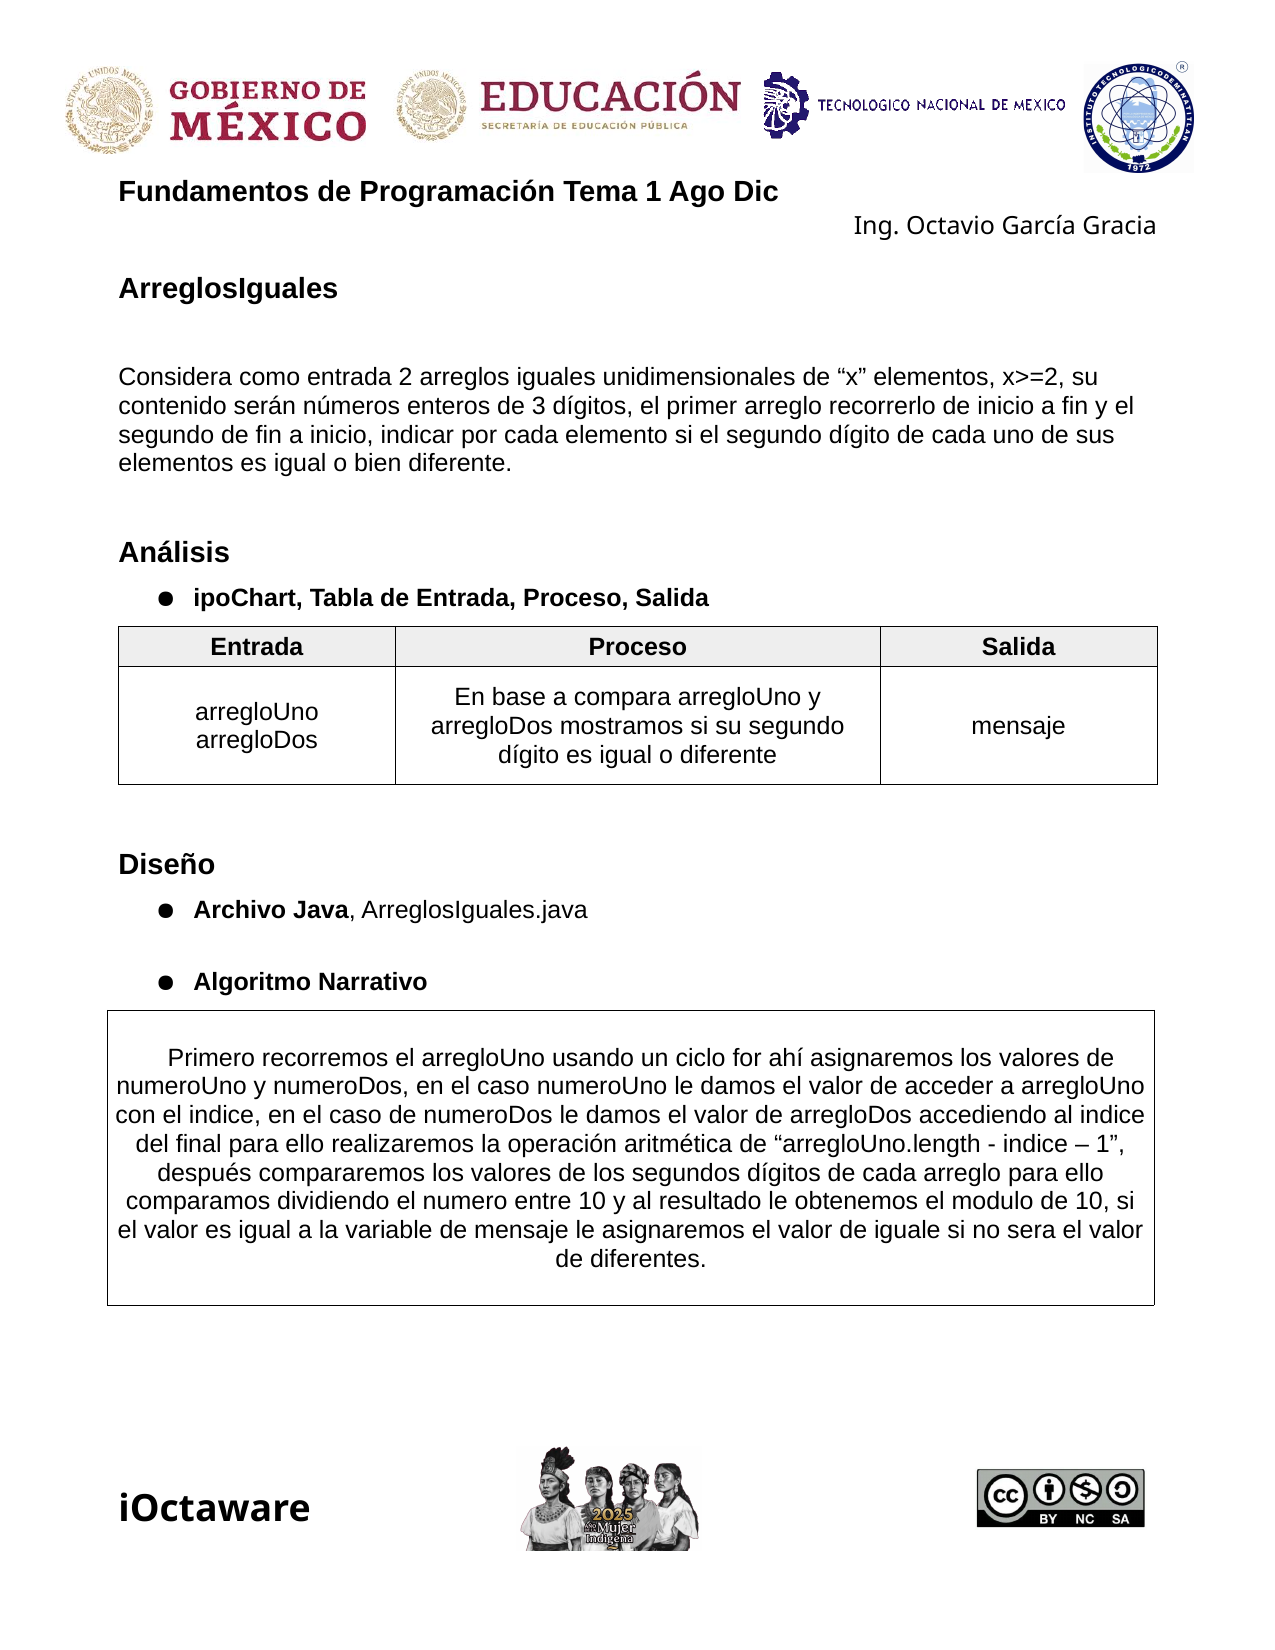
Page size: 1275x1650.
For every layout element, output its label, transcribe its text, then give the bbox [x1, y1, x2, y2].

table_header Entrada [119, 627, 395, 666]
picture [1083, 61, 1194, 173]
text Diseño [118, 847, 1157, 880]
picture [762, 68, 1073, 142]
picture [65, 66, 366, 154]
table_header Proceso [396, 627, 880, 666]
table_header Primero recorremos el arregloUno usando un ciclo for ahí asignaremos los valores de numeroUno y numeroDos, en el caso numeroUno le damos el valor de acceder a arregloUno con el indice, en el caso de numeroDos le damos el valor de arregloDos accediendo al indice del final para ello realizaremos la operación aritmética de “arregloUno.length - indice – 1”, después compararemos los valores de los segundos dígitos de cada arreglo para ello comparamos dividiendo el numero entre 10 y al resultado le obtenemos el modulo de 10, si el valor es igual a la variable de mensaje le asignaremos el valor de iguale si no sera el valor de diferentes. [108, 1011, 1154, 1305]
text Análisis [118, 535, 1157, 568]
table_cell mensaje [881, 667, 1157, 784]
text Considera como entrada 2 arreglos iguales unidimensionales de “x” elementos, x>=2, su contenido serán números enteros de 3 dígitos, el primer arreglo recorrerlo de inicio a fin y el segundo de fin a inicio, indicar por cada elemento si el segundo dígito de cada uno de sus elementos es igual o bien diferente. [118, 362, 1157, 477]
list Algoritmo Narrativo [156, 967, 1157, 995]
text ArreglosIguales [118, 271, 1157, 305]
picture [974, 1467, 1147, 1530]
table_header Salida [881, 627, 1157, 666]
list Archivo Java, ArreglosIguales.java [156, 894, 1157, 923]
list ipoChart, Tabla de Entrada, Proceso, Salida [156, 583, 1157, 611]
picture [392, 67, 741, 143]
table_cell arregloUno arregloDos [119, 667, 395, 784]
table_cell En base a compara arregloUno y arregloDos mostramos si su segundo dígito es igual o diferente [396, 667, 880, 784]
picture [515, 1446, 702, 1551]
